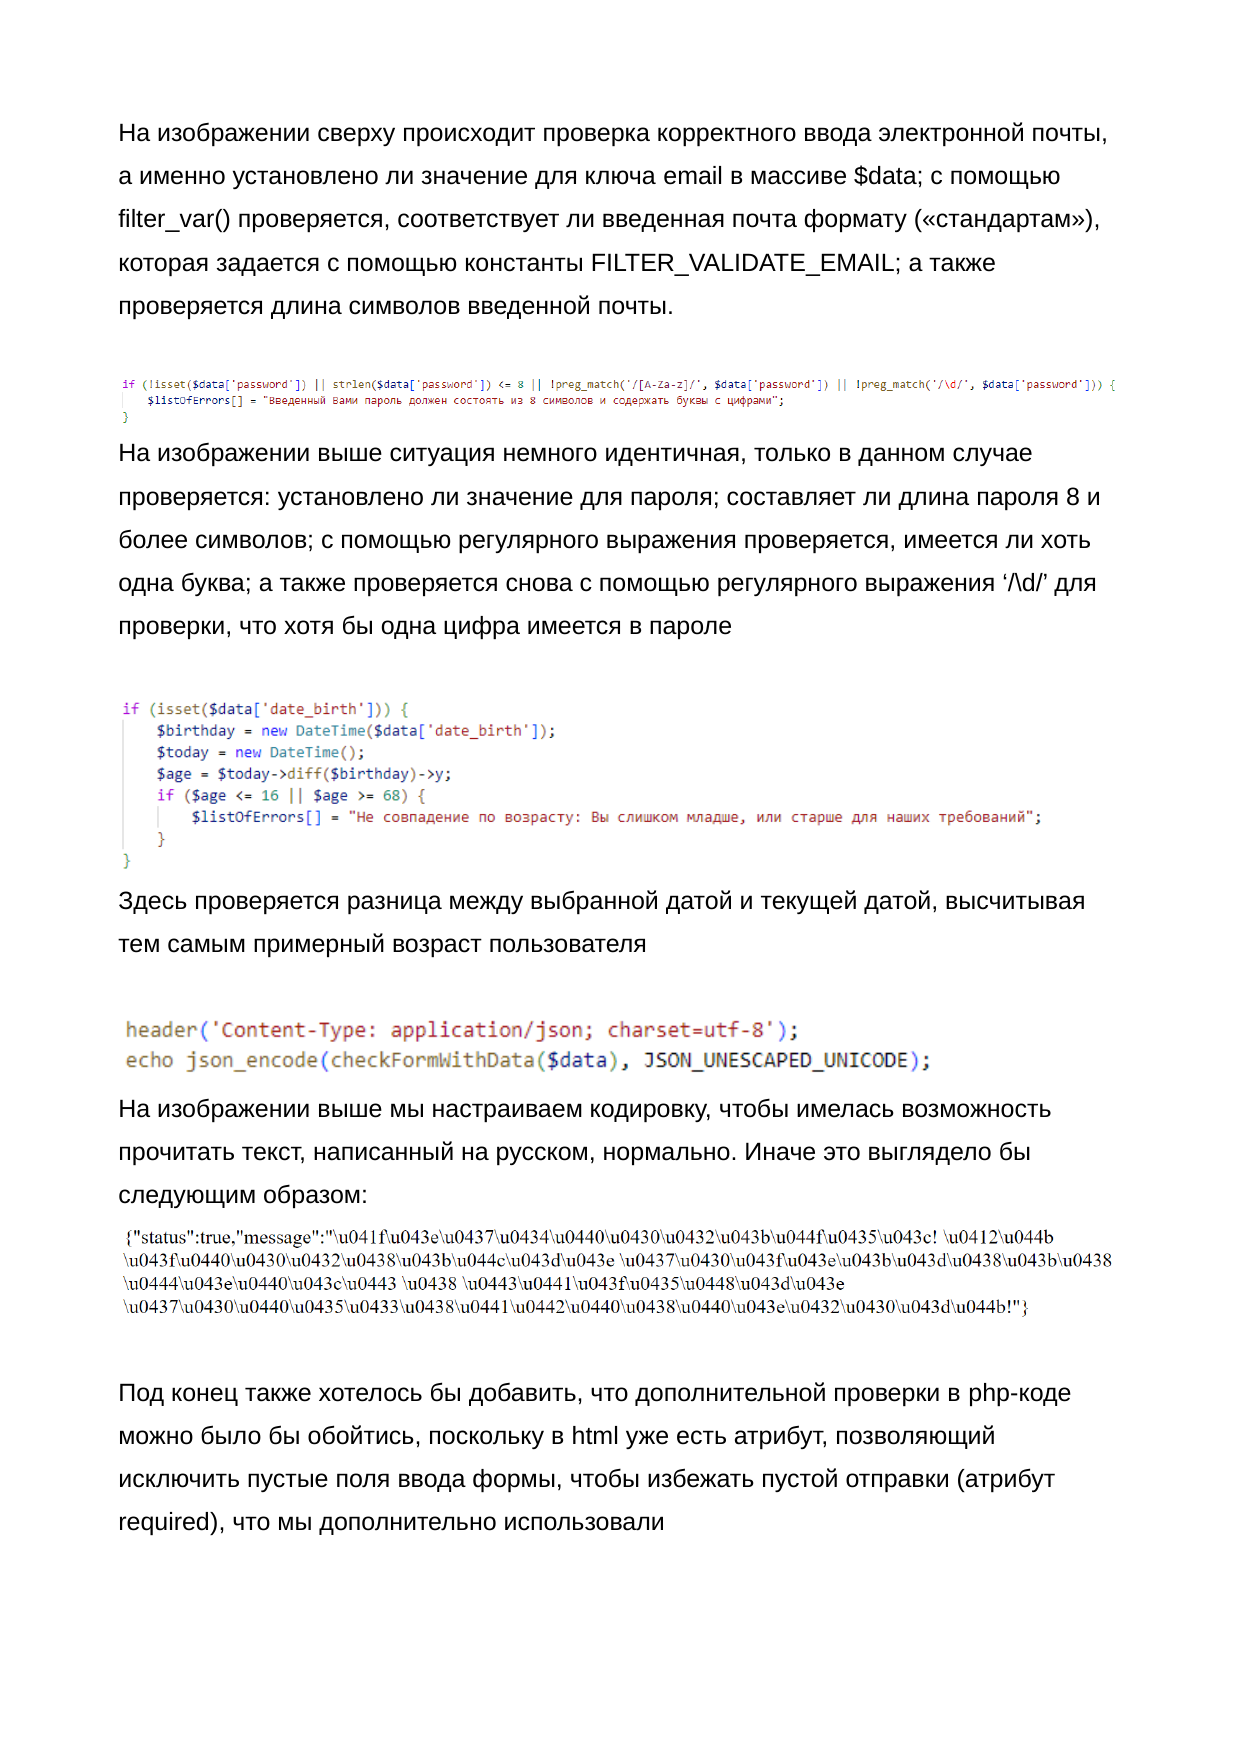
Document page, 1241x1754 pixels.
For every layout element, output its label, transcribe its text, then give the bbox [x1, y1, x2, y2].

text Здесь проверяется разница между выбранной датой и текущей датой, высчитывая тем самым примерный возраст пользователя [118, 886, 1122, 958]
text На изображении выше мы настраиваем кодировку, чтобы имелась возможность прочитать текст, написанный на русском, нормально. Иначе это выглядело бы следующим образом: [118, 1094, 1122, 1209]
text На изображении сверху происходит проверка корректного ввода электронной почты, а именно установлено ли значение для ключа email в массиве $data; с помощью filter_var() проверяется, соответствует ли введенная почта формату («стандартам»), которая задается с помощью константы FILTER_VALIDATE_EMAIL; а также проверяется длина символов введенной почты. [118, 118, 1122, 319]
text Под конец также хотелось бы добавить, что дополнительной проверки в php-коде можно было бы обойтись, поскольку в html уже есть атрибут, позволяющий исключить пустые поля ввода формы, чтобы избежать пустой отправки (атрибут required), что мы дополнительно использовали [118, 1378, 1122, 1536]
text На изображении выше ситуация немного идентичная, только в данном случае проверяется: установлено ли значение для пароля; составляет ли длина пароля 8 и более символов; с помощью регулярного выражения проверяется, имеется ли хоть одна буква; а также проверяется снова с помощью регулярного выражения ‘/\d/’ для проверки, что хотя бы одна цифра имеется в пароле [118, 438, 1122, 639]
